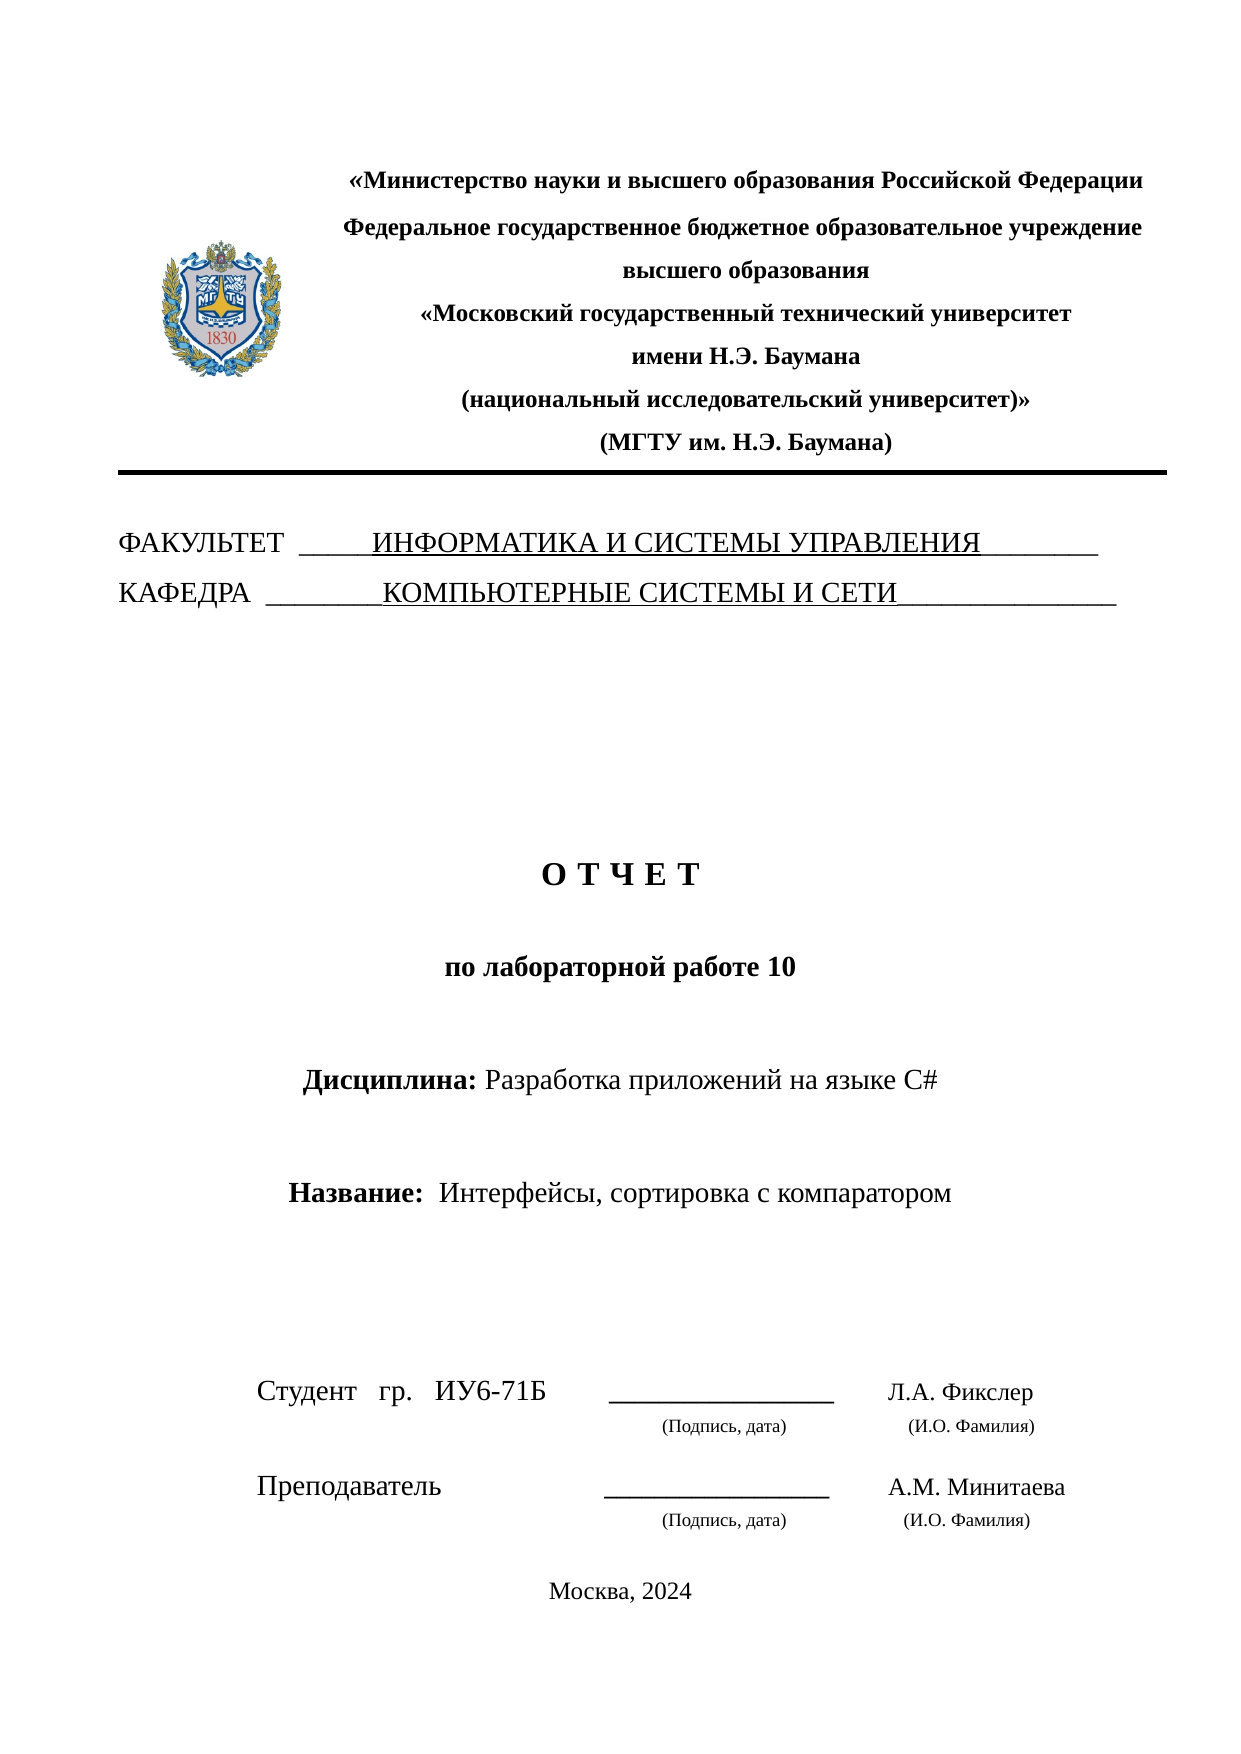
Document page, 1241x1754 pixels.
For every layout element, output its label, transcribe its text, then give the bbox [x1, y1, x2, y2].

text по лабораторной работе 10 [118, 949, 1122, 983]
picture [161, 240, 282, 377]
text Москва, 2024 [118, 1576, 1122, 1605]
text (Подпись, дата) (И.О. Фамилия) [118, 1502, 1122, 1533]
text Студент гр. ИУ6-71Б __________________ Л.А. Фикслер [118, 1376, 1122, 1407]
text Преподаватель __________________ А.М. Минитаева [118, 1471, 1122, 1502]
text Название: Интерфейсы, сортировка с компаратором [118, 1175, 1122, 1208]
table_header [118, 161, 325, 470]
text Дисциплина: Разработка приложений на языке C# [118, 1062, 1122, 1096]
text КАФЕДРА ________КОМПЬЮТЕРНЫЕ СИСТЕМЫ И СЕТИ_______________ [118, 576, 1122, 609]
table_header «Министерство науки и высшего образования Российской Федерации Федеральное государственное бюджетное образовательное учреждение высшего образования «Московский государственный технический университет имени Н.Э. Баумана (национальный исследовательский университет)» (МГТУ им. Н.Э. Баумана) [325, 161, 1167, 470]
subtitle ФАКУЛЬТЕТ _____ИНФОРМАТИКА И СИСТЕМЫ УПРАВЛЕНИЯ________ [118, 525, 1122, 559]
text (Подпись, дата) (И.О. Фамилия) [118, 1407, 1122, 1438]
subtitle ОТЧЕТ [118, 854, 1122, 892]
